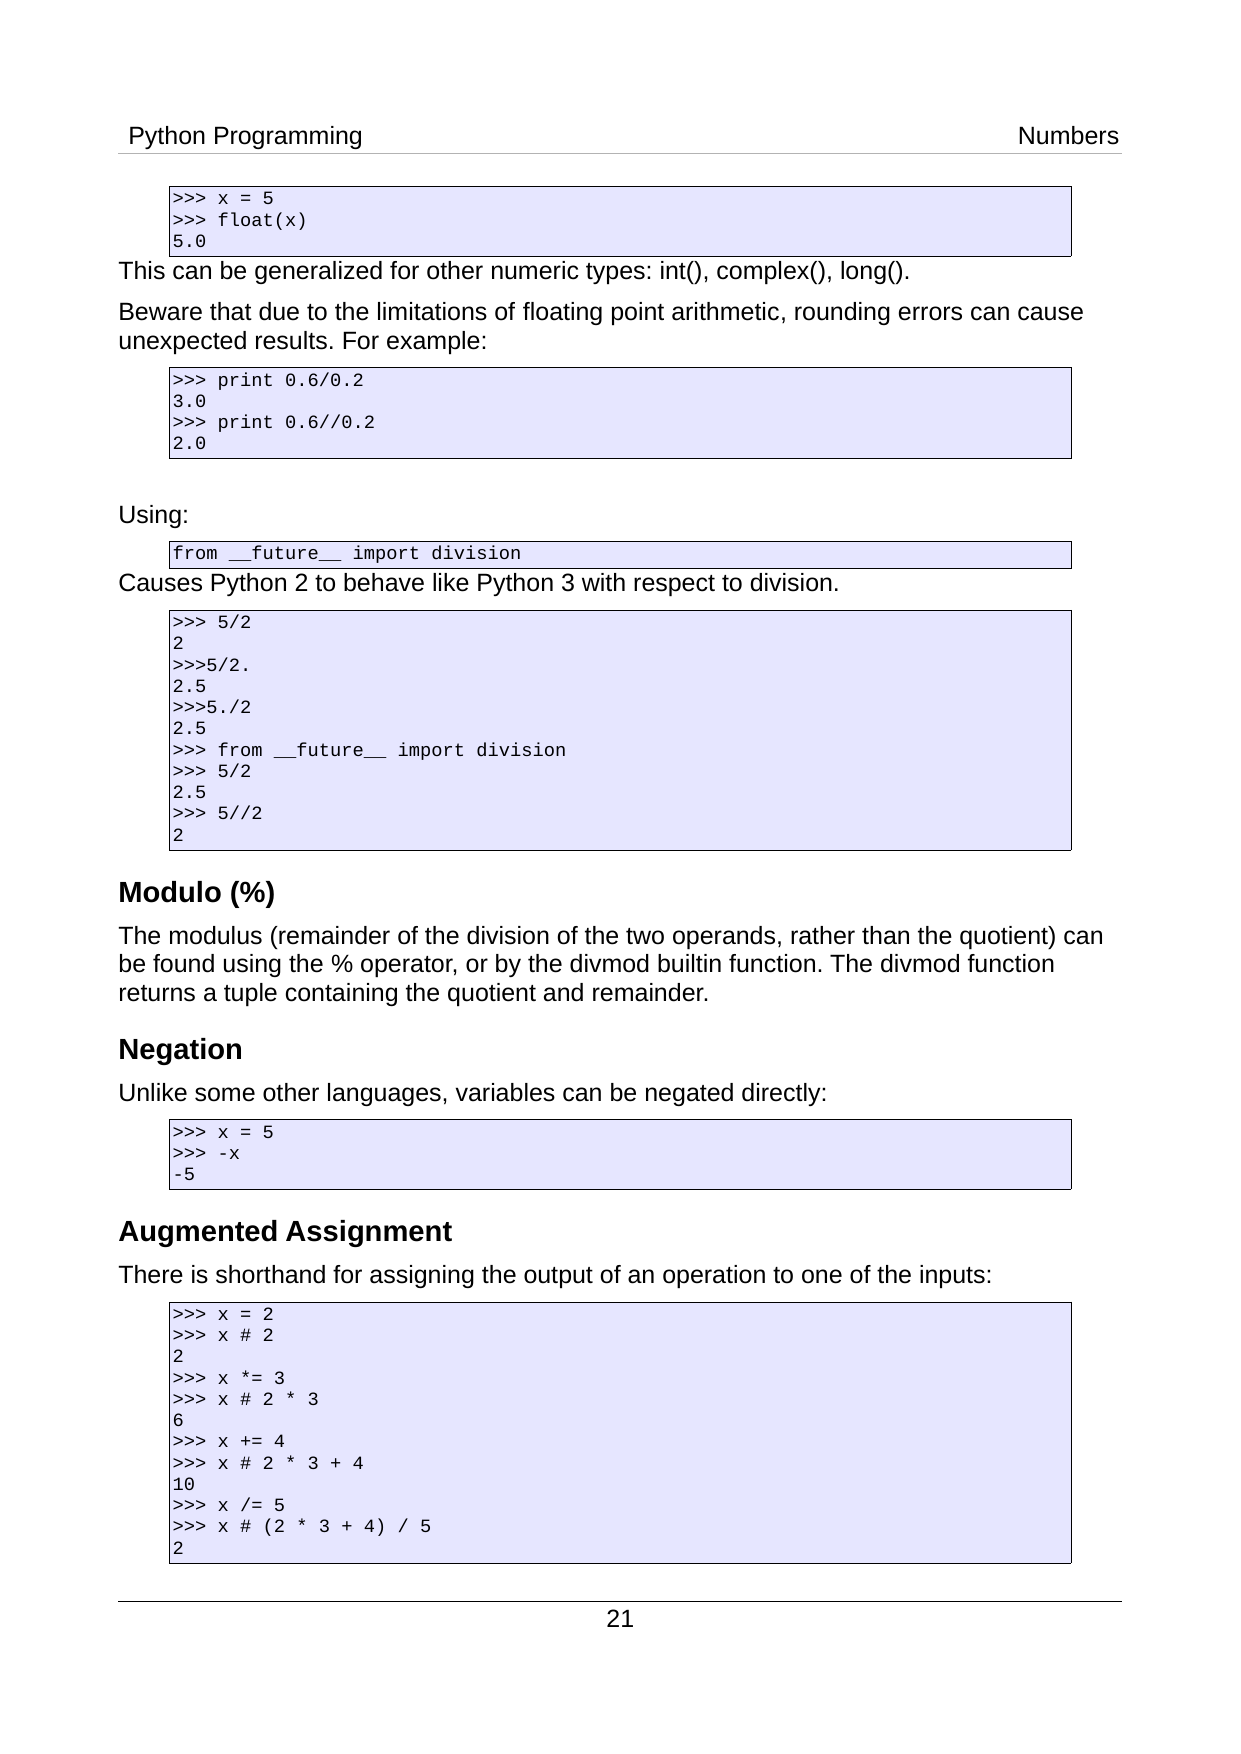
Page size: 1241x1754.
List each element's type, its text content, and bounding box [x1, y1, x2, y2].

text 2 [170, 631, 1071, 652]
text 2.0 [170, 431, 1071, 458]
text 2.5 [170, 716, 1071, 737]
text 6 [170, 1408, 1071, 1429]
text >>> x = 2 [170, 1303, 1071, 1323]
text 2.5 [170, 673, 1071, 695]
text 2 [170, 1344, 1071, 1365]
text >>> x = 5 [170, 1120, 1071, 1141]
text Unlike some other languages, variables can be negated directly: [118, 1078, 1122, 1107]
text >>> x # 2 * 3 + 4 [170, 1450, 1071, 1472]
subtitle Augmented Assignment [118, 1214, 1122, 1248]
text >>> 5//2 [170, 801, 1071, 822]
text >>> x = 5 [170, 187, 1071, 207]
subtitle Negation [118, 1032, 1122, 1066]
text This can be generalized for other numeric types: int(), complex(), long(). [118, 256, 1122, 285]
text >>> from __future__ import division [170, 737, 1071, 758]
text from __future__ import division [170, 542, 1071, 568]
text There is shorthand for assigning the output of an operation to one of the inputs: [118, 1260, 1122, 1289]
text -5 [170, 1162, 1071, 1189]
text >>> float(x) [170, 207, 1071, 228]
text 2.5 [170, 780, 1071, 801]
text Causes Python 2 to behave like Python 3 with respect to division. [118, 568, 1122, 597]
text Using: [118, 500, 1122, 528]
text >>>5/2. [170, 652, 1071, 673]
text The modulus (remainder of the division of the two operands, rather than the quotient) can be found using the % operator, or by the divmod builtin function. The divmod function returns a tuple containing the quotient and remainder. [118, 921, 1122, 1007]
text >>> x *= 3 [170, 1365, 1071, 1387]
text >>> x /= 5 [170, 1493, 1071, 1514]
text >>> print 0.6//0.2 [170, 410, 1071, 431]
text Beware that due to the limitations of floating point arithmetic, rounding errors can cause unexpected results. For example: [118, 297, 1122, 355]
text 2 [170, 822, 1071, 850]
text 2 [170, 1535, 1071, 1563]
text >>> 5/2 [170, 611, 1071, 631]
text 3.0 [170, 388, 1071, 410]
text 5.0 [170, 228, 1071, 256]
text >>> print 0.6/0.2 [170, 368, 1071, 388]
text >>> -x [170, 1141, 1071, 1162]
text 10 [170, 1472, 1071, 1493]
text >>> x # 2 [170, 1323, 1071, 1344]
text >>>5./2 [170, 695, 1071, 716]
text >>> x # 2 * 3 [170, 1387, 1071, 1408]
text >>> 5/2 [170, 758, 1071, 780]
text >>> x += 4 [170, 1429, 1071, 1450]
subtitle Modulo (%) [118, 875, 1122, 908]
text >>> x # (2 * 3 + 4) / 5 [170, 1514, 1071, 1535]
